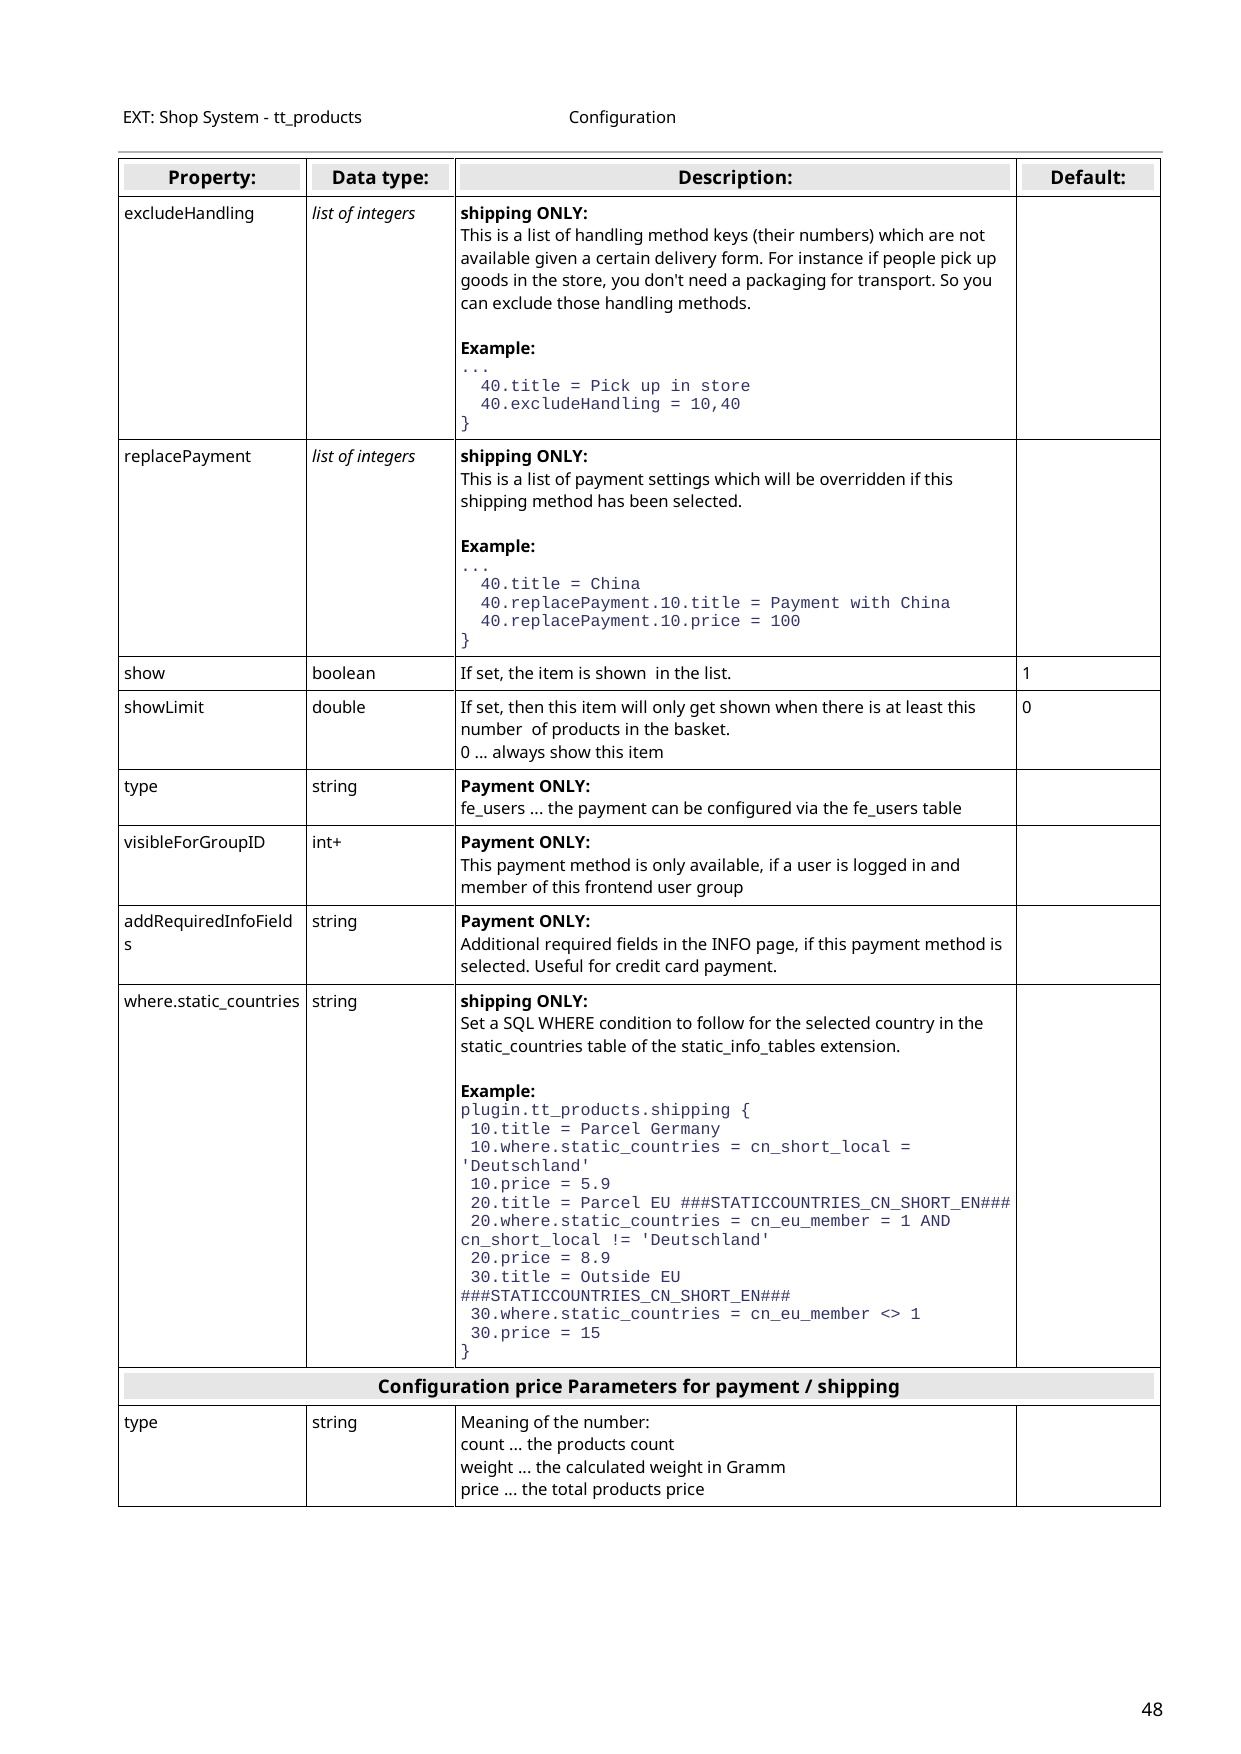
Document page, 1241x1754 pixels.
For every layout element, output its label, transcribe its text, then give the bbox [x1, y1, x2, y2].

table_cell [1017, 197, 1160, 439]
table_cell 0 [1017, 691, 1160, 769]
table_cell double [307, 691, 454, 769]
table_cell string [307, 770, 454, 825]
table_cell string [307, 985, 454, 1367]
table_header Property: [119, 159, 306, 196]
table_cell visibleForGroupID [119, 826, 306, 905]
table_cell shipping ONLY: Set a SQL WHERE condition to follow for the selected country in the static_countries table of the static_info_tables extension. Example: plugin.tt_products.shipping { 10.title = Parcel Germany 10.where.static_countries = cn_short_local = 'Deutschland' 10.price = 5.9 20.title = Parcel EU ###STATICCOUNTRIES_CN_SHORT_EN### 20.where.static_countries = cn_eu_member = 1 AND cn_short_local != 'Deutschland' 20.price = 8.9 30.title = Outside EU ###STATICCOUNTRIES_CN_SHORT_EN### 30.where.static_countries = cn_eu_member <> 1 30.price = 15 } [456, 985, 1016, 1367]
table_cell showLimit [119, 691, 306, 769]
table_cell [1017, 440, 1160, 656]
table_cell type [119, 1406, 306, 1506]
table_cell If set, the item is shown in the list. [456, 657, 1016, 690]
table_cell Payment ONLY: This payment method is only available, if a user is logged in and member of this frontend user group [456, 826, 1016, 905]
table_cell addRequiredInfoFields [119, 906, 306, 984]
table_cell boolean [307, 657, 454, 690]
table_cell shipping ONLY: This is a list of payment settings which will be overridden if this shipping method has been selected. Example: ... 40.title = China 40.replacePayment.10.title = Payment with China 40.replacePayment.10.price = 100 } [456, 440, 1016, 656]
table_cell 1 [1017, 657, 1160, 690]
table_cell shipping ONLY: This is a list of handling method keys (their numbers) which are not available given a certain delivery form. For instance if people pick up goods in the store, you don't need a packaging for transport. So you can exclude those handling methods. Example: ... 40.title = Pick up in store 40.excludeHandling = 10,40 } [456, 197, 1016, 439]
table_cell where.static_countries [119, 985, 306, 1367]
table_header Data type: [307, 159, 454, 196]
table_cell replacePayment [119, 440, 306, 656]
table_header Default: [1017, 159, 1160, 196]
table_cell Configuration price Parameters for payment / shipping [119, 1368, 1160, 1405]
table_cell Payment ONLY: fe_users ... the payment can be configured via the fe_users table [456, 770, 1016, 825]
table_cell string [307, 906, 454, 984]
table_cell show [119, 657, 306, 690]
table_cell int+ [307, 826, 454, 905]
table_cell Payment ONLY: Additional required fields in the INFO page, if this payment method is selected. Useful for credit card payment. [456, 906, 1016, 984]
table_cell [1017, 906, 1160, 984]
table_cell [1017, 985, 1160, 1367]
table_cell If set, then this item will only get shown when there is at least this number of products in the basket. 0 ... always show this item [456, 691, 1016, 769]
table_cell list of integers [307, 197, 454, 439]
table_cell [1017, 826, 1160, 905]
table_cell [1017, 770, 1160, 825]
table_cell string [307, 1406, 454, 1506]
table_cell Meaning of the number: count ... the products count weight ... the calculated weight in Gramm price ... the total products price [456, 1406, 1016, 1506]
table_cell excludeHandling [119, 197, 306, 439]
table_cell [1017, 1406, 1160, 1506]
table_cell list of integers [307, 440, 454, 656]
table_cell type [119, 770, 306, 825]
table_header Description: [456, 159, 1016, 196]
